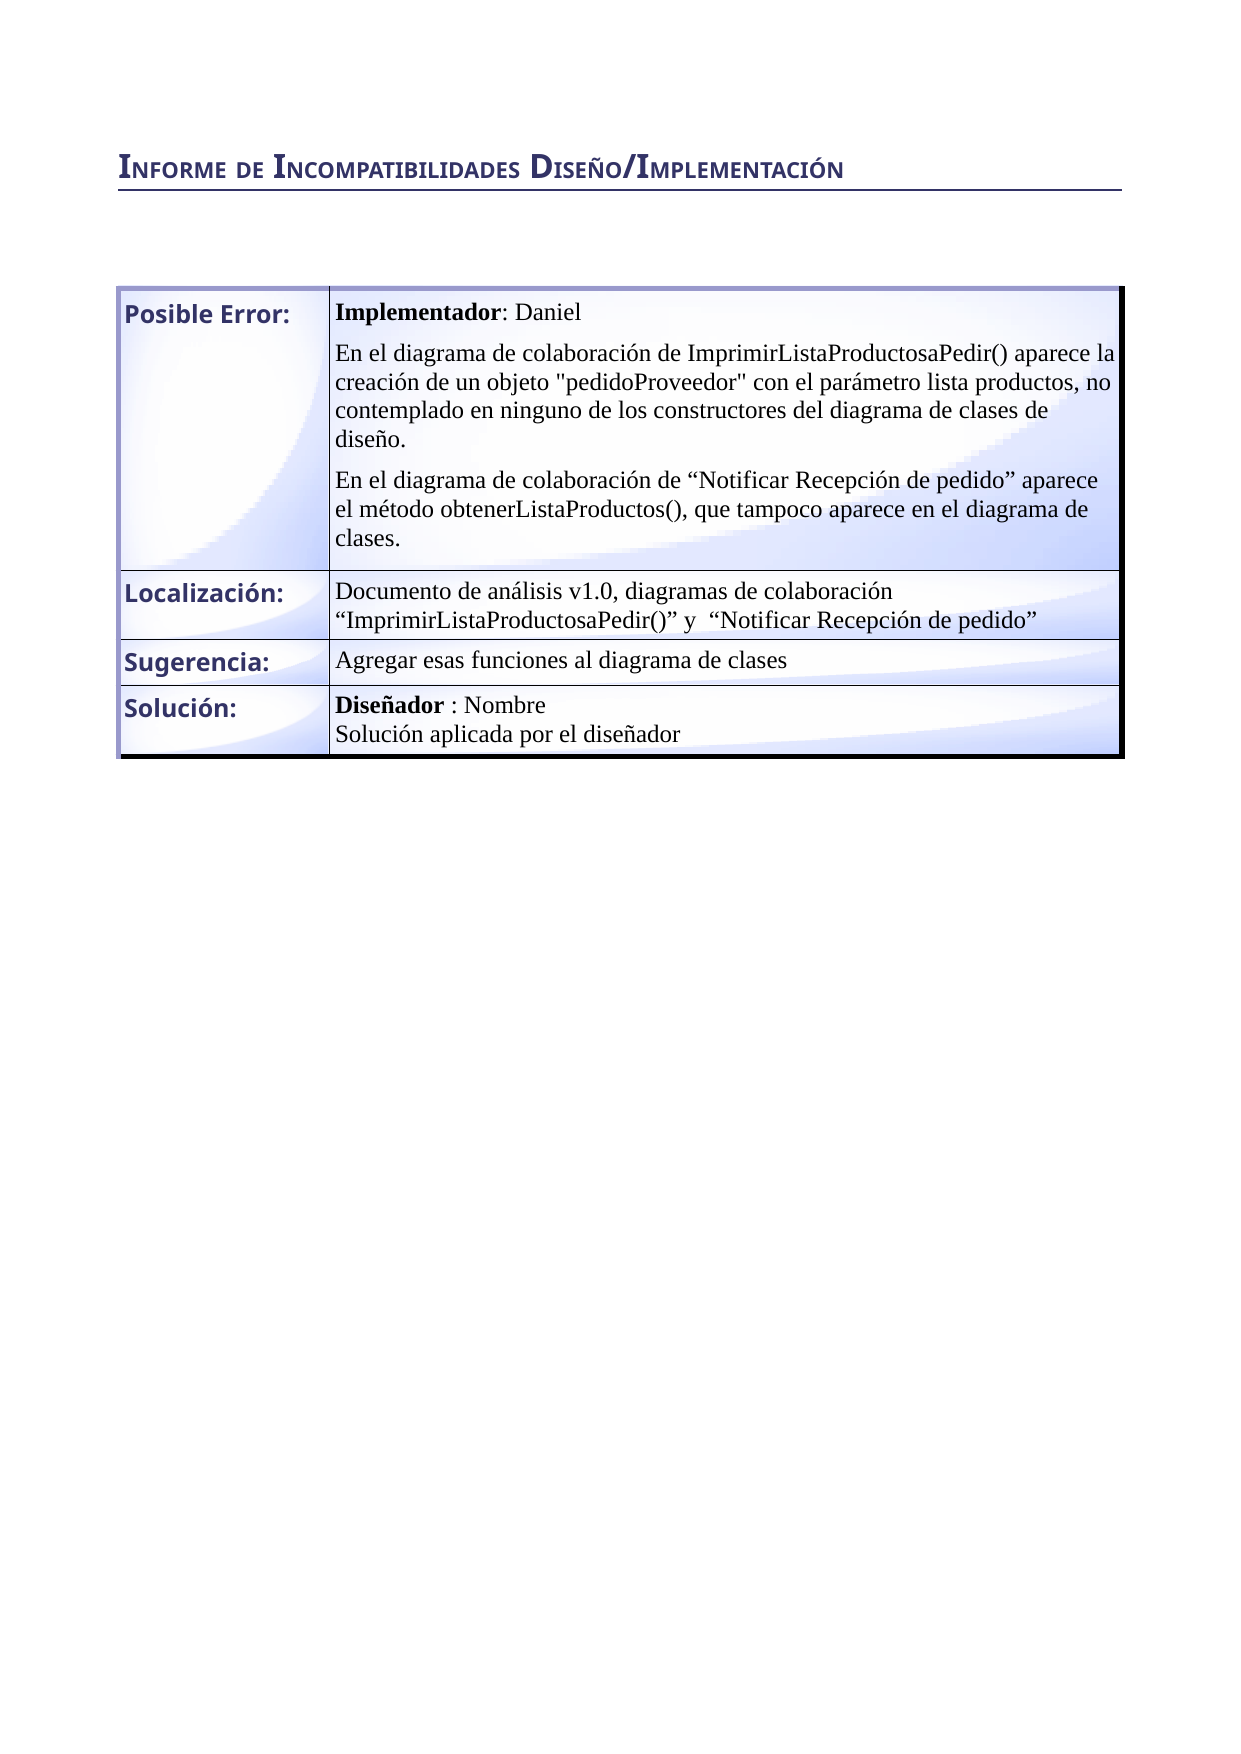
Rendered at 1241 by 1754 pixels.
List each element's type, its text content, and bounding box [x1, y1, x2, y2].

table_header Implementador: Daniel En el diagrama de colaboración de ImprimirListaProductosaPedir() aparece la creación de un objeto "pedidoProveedor" con el parámetro lista productos, no contemplado en ninguno de los constructores del diagrama de clases de diseño. En el diagrama de colaboración de “Notificar Recepción de pedido” aparece el método obtenerListaProductos(), que tampoco aparece en el diagrama de clases. [330, 291, 1119, 570]
subtitle Informe de Incompatibilidades Diseño/Implementación [118, 143, 1122, 189]
table_cell Agregar esas funciones al diagrama de clases [330, 640, 1119, 685]
table_header Posible Error: [121, 291, 329, 570]
table_cell Sugerencia: [121, 640, 329, 685]
table_cell Solución: [121, 686, 329, 754]
table_cell Diseñador : Nombre Solución aplicada por el diseñador [330, 686, 1119, 754]
table_cell Localización: [121, 571, 329, 639]
table_cell Documento de análisis v1.0, diagramas de colaboración “ImprimirListaProductosaPedir()” y “Notificar Recepción de pedido” [330, 571, 1119, 639]
